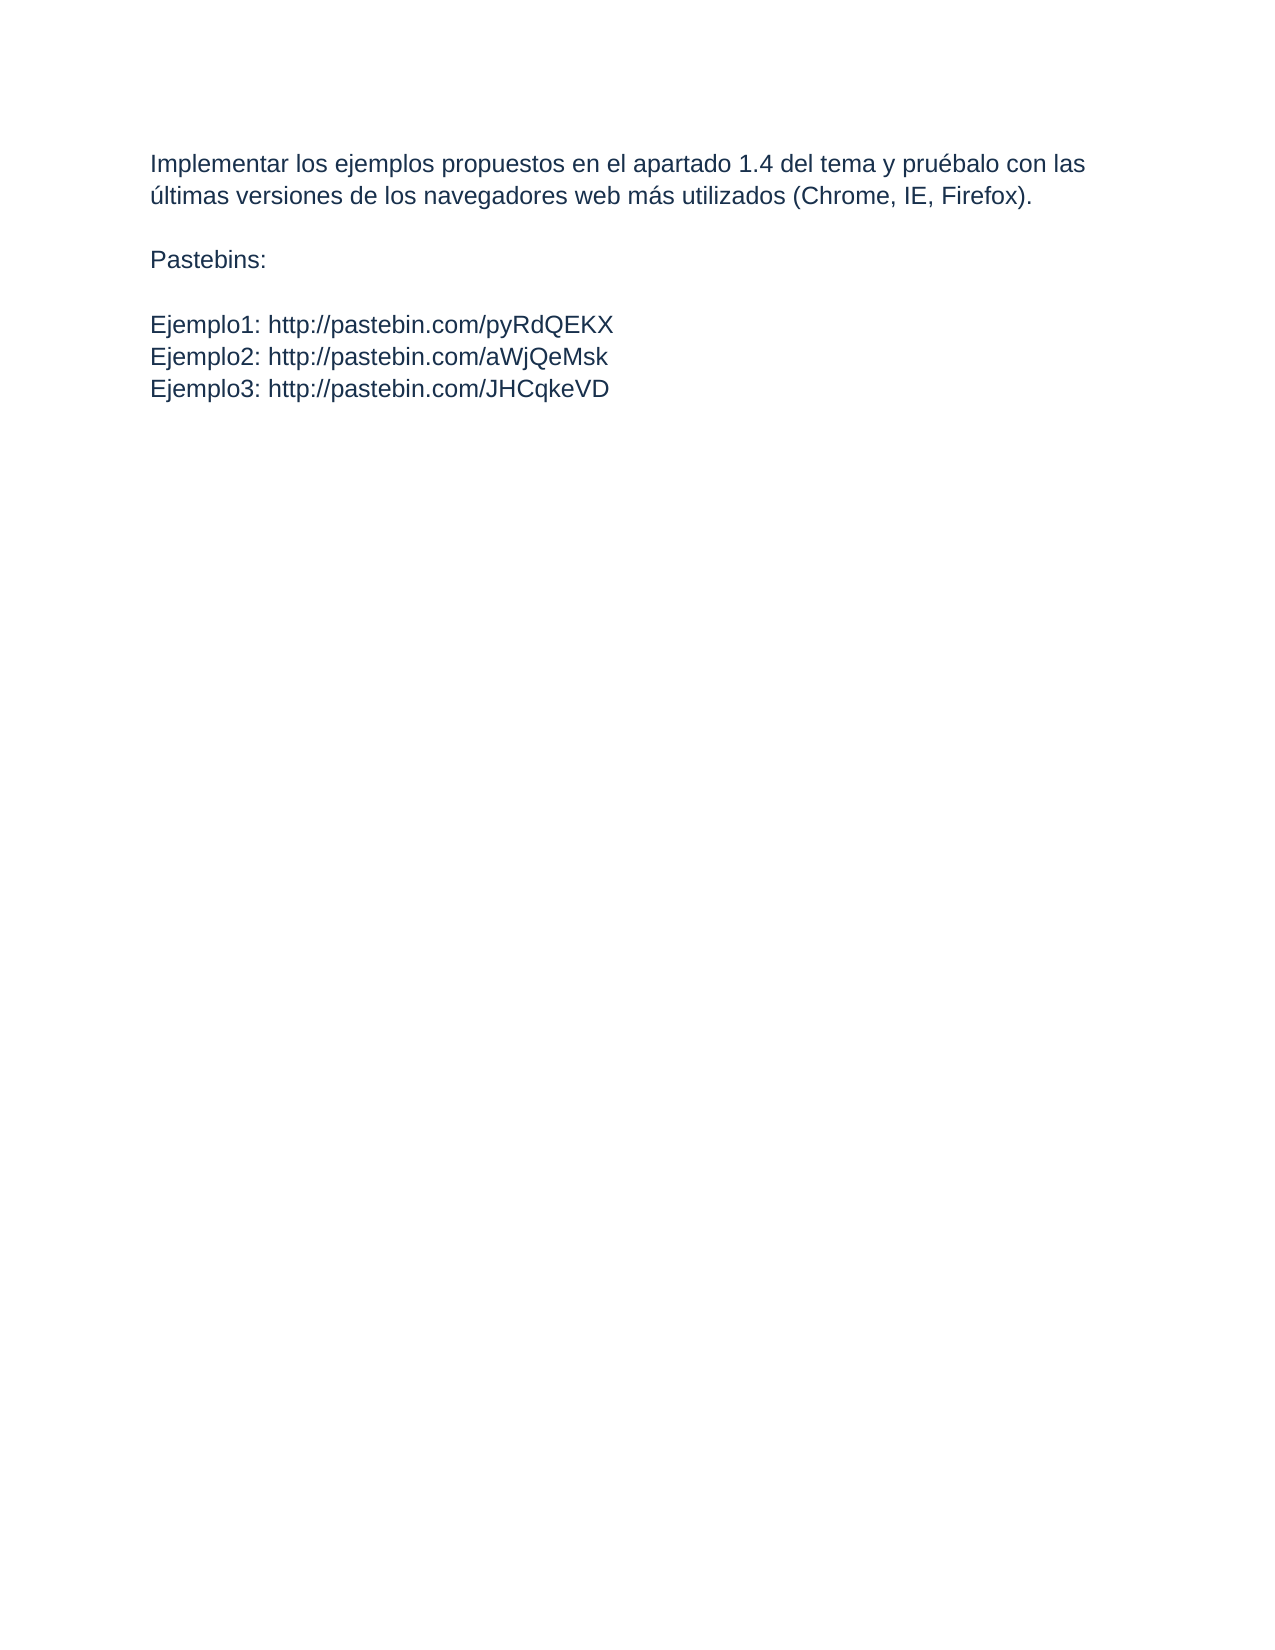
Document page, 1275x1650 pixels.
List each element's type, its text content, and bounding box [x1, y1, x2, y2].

text Ejemplo2: http://pastebin.com/aWjQeMsk [150, 342, 1125, 370]
text Ejemplo1: http://pastebin.com/pyRdQEKX [150, 310, 1125, 338]
text Ejemplo3: http://pastebin.com/JHCqkeVD [150, 374, 1125, 402]
text Implementar los ejemplos propuestos en el apartado 1.4 del tema y pruébalo con las últimas versiones de los navegadores web más utilizados (Chrome, IE, Firefox). [150, 150, 1125, 210]
text Pastebins: [150, 246, 1125, 274]
